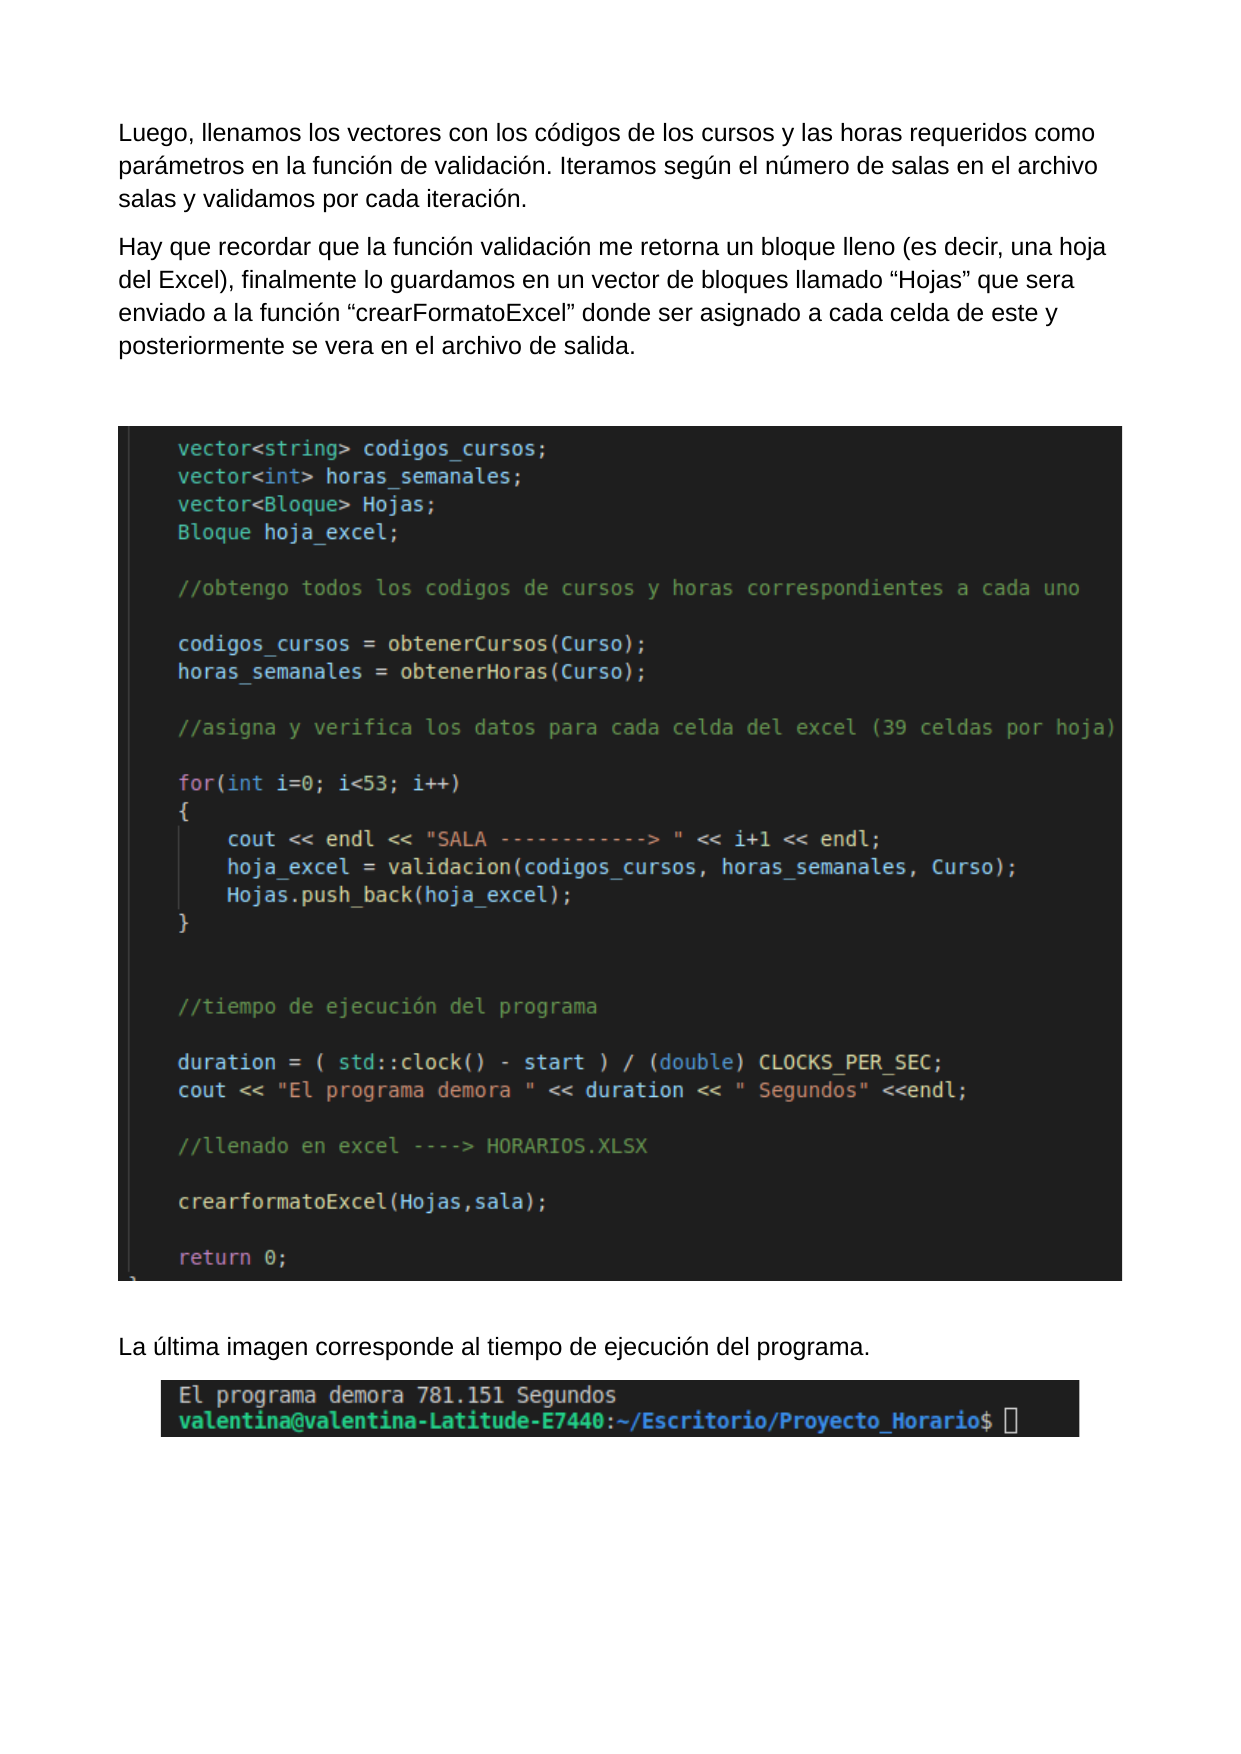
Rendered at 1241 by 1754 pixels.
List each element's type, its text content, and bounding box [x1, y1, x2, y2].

text La última imagen corresponde al tiempo de ejecución del programa. [118, 1332, 1122, 1361]
text Luego, llenamos los vectores con los códigos de los cursos y las horas requeridos como parámetros en la función de validación. Iteramos según el número de salas en el archivo salas y validamos por cada iteración. [118, 118, 1122, 213]
picture [160, 1380, 1080, 1437]
picture [118, 426, 1123, 1281]
text Hay que recordar que la función validación me retorna un bloque lleno (es decir, una hoja del Excel), finalmente lo guardamos en un vector de bloques llamado “Hojas” que sera enviado a la función “crearFormatoExcel” donde ser asignado a cada celda de este y posteriormente se vera en el archivo de salida. [118, 232, 1122, 359]
